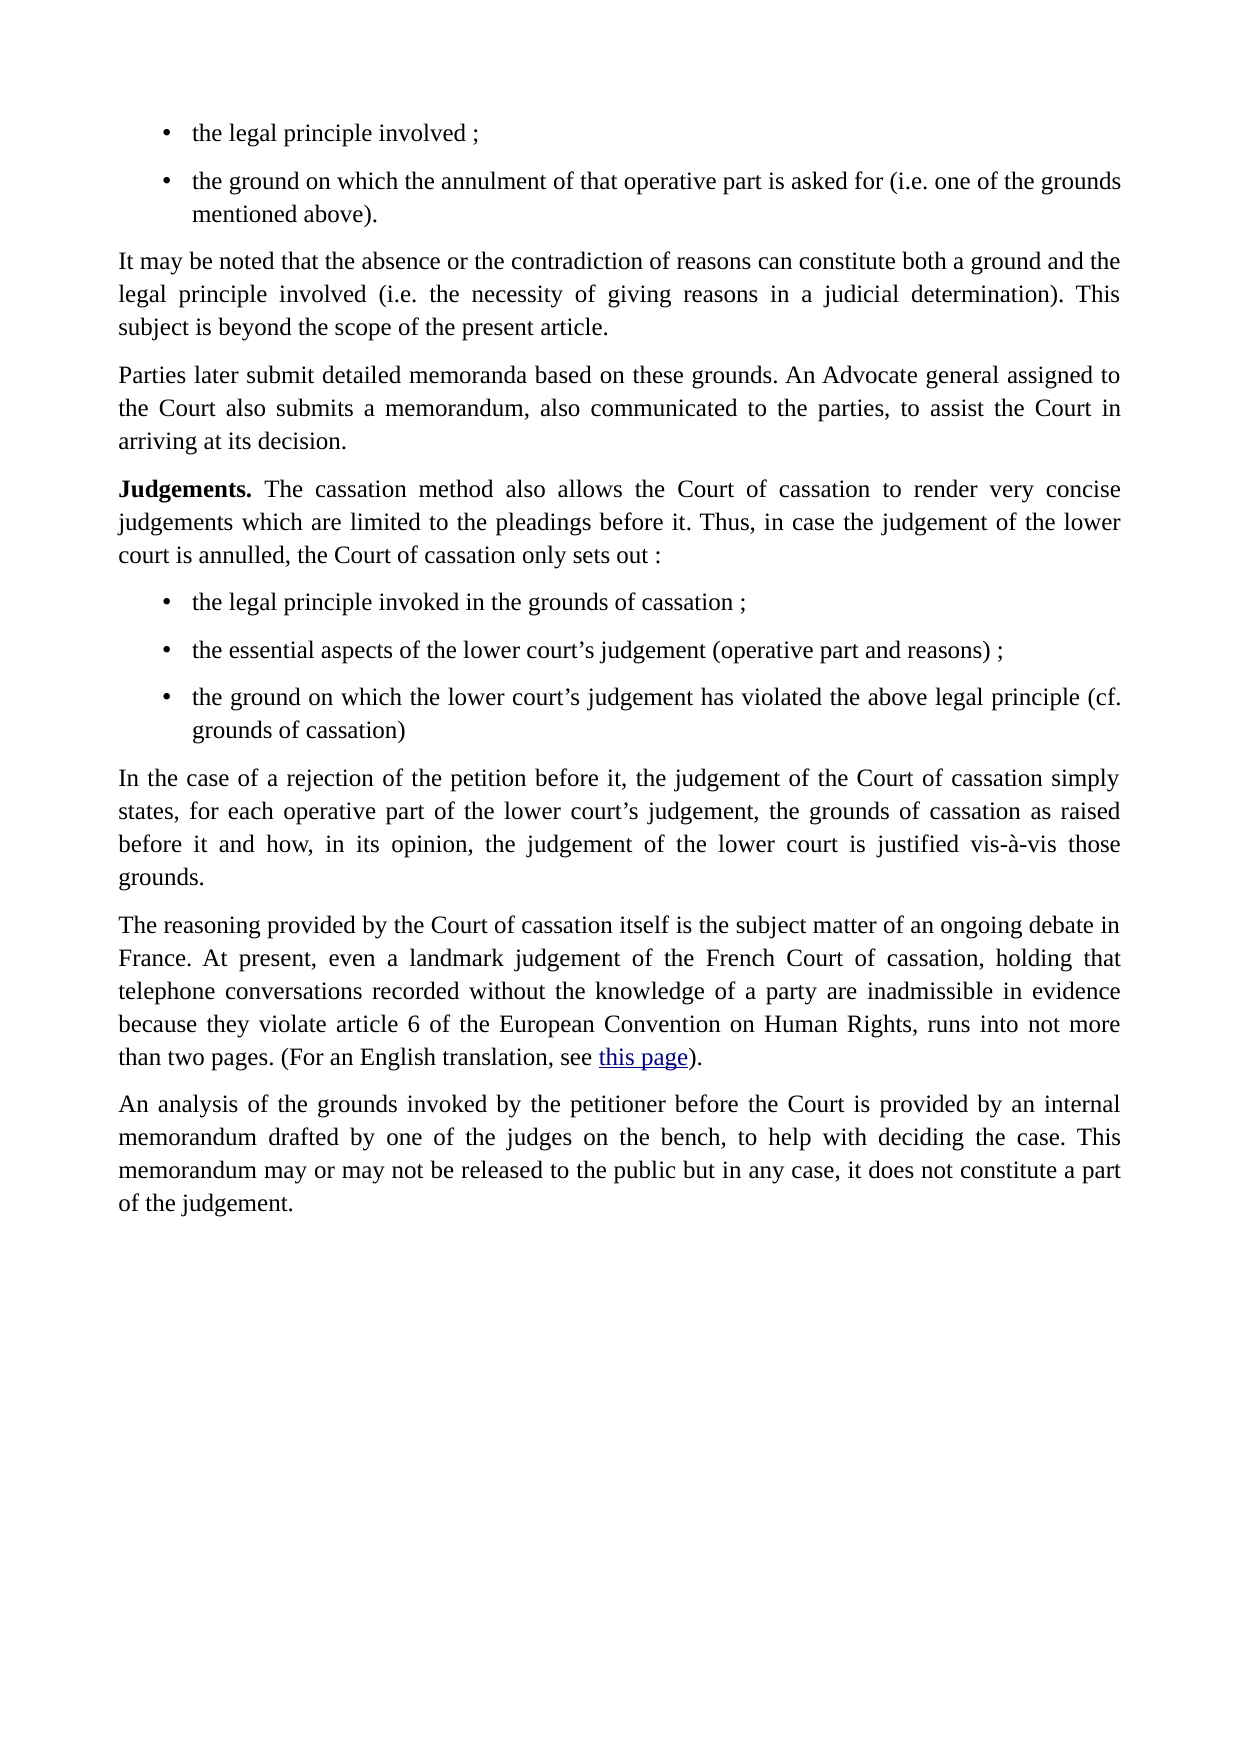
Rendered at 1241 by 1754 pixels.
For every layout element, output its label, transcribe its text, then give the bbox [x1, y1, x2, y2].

list the essential aspects of the lower court’s judgement (operative part and reasons) ; [162, 635, 1122, 664]
text The reasoning provided by the Court of cassation itself is the subject matter of an ongoing debate in France. At present, even a landmark judgement of the French Court of cassation, holding that telephone conversations recorded without the knowledge of a party are inadmissible in evidence because they violate article 6 of the European Convention on Human Rights, runs into not more than two pages. (For an English translation, see this page). [118, 910, 1122, 1071]
list the ground on which the annulment of that operative part is asked for (i.e. one of the grounds mentioned above). [162, 166, 1122, 227]
text Parties later submit detailed memoranda based on these grounds. An Advocate general assigned to the Court also submits a memorandum, also communicated to the parties, to assist the Court in arriving at its decision. [118, 360, 1122, 455]
list the legal principle involved ; [162, 118, 1122, 147]
list the ground on which the lower court’s judgement has violated the above legal principle (cf. grounds of cassation) [162, 682, 1122, 744]
text In the case of a rejection of the petition before it, the judgement of the Court of cassation simply states, for each operative part of the lower court’s judgement, the grounds of cassation as raised before it and how, in its opinion, the judgement of the lower court is justified vis-à-vis those grounds. [118, 763, 1122, 891]
text An analysis of the grounds invoked by the petitioner before the Court is provided by an internal memorandum drafted by one of the judges on the bench, to help with deciding the case. This memorandum may or may not be released to the public but in any case, it does not constitute a part of the judgement. [118, 1089, 1122, 1217]
text Judgements. The cassation method also allows the Court of cassation to render very concise judgements which are limited to the pleadings before it. Thus, in case the judgement of the lower court is annulled, the Court of cassation only sets out : [118, 474, 1122, 568]
text It may be noted that the absence or the contradiction of reasons can constitute both a ground and the legal principle involved (i.e. the necessity of giving reasons in a judicial determination). This subject is beyond the scope of the present article. [118, 246, 1122, 341]
list the legal principle invoked in the grounds of cassation ; [162, 587, 1122, 616]
